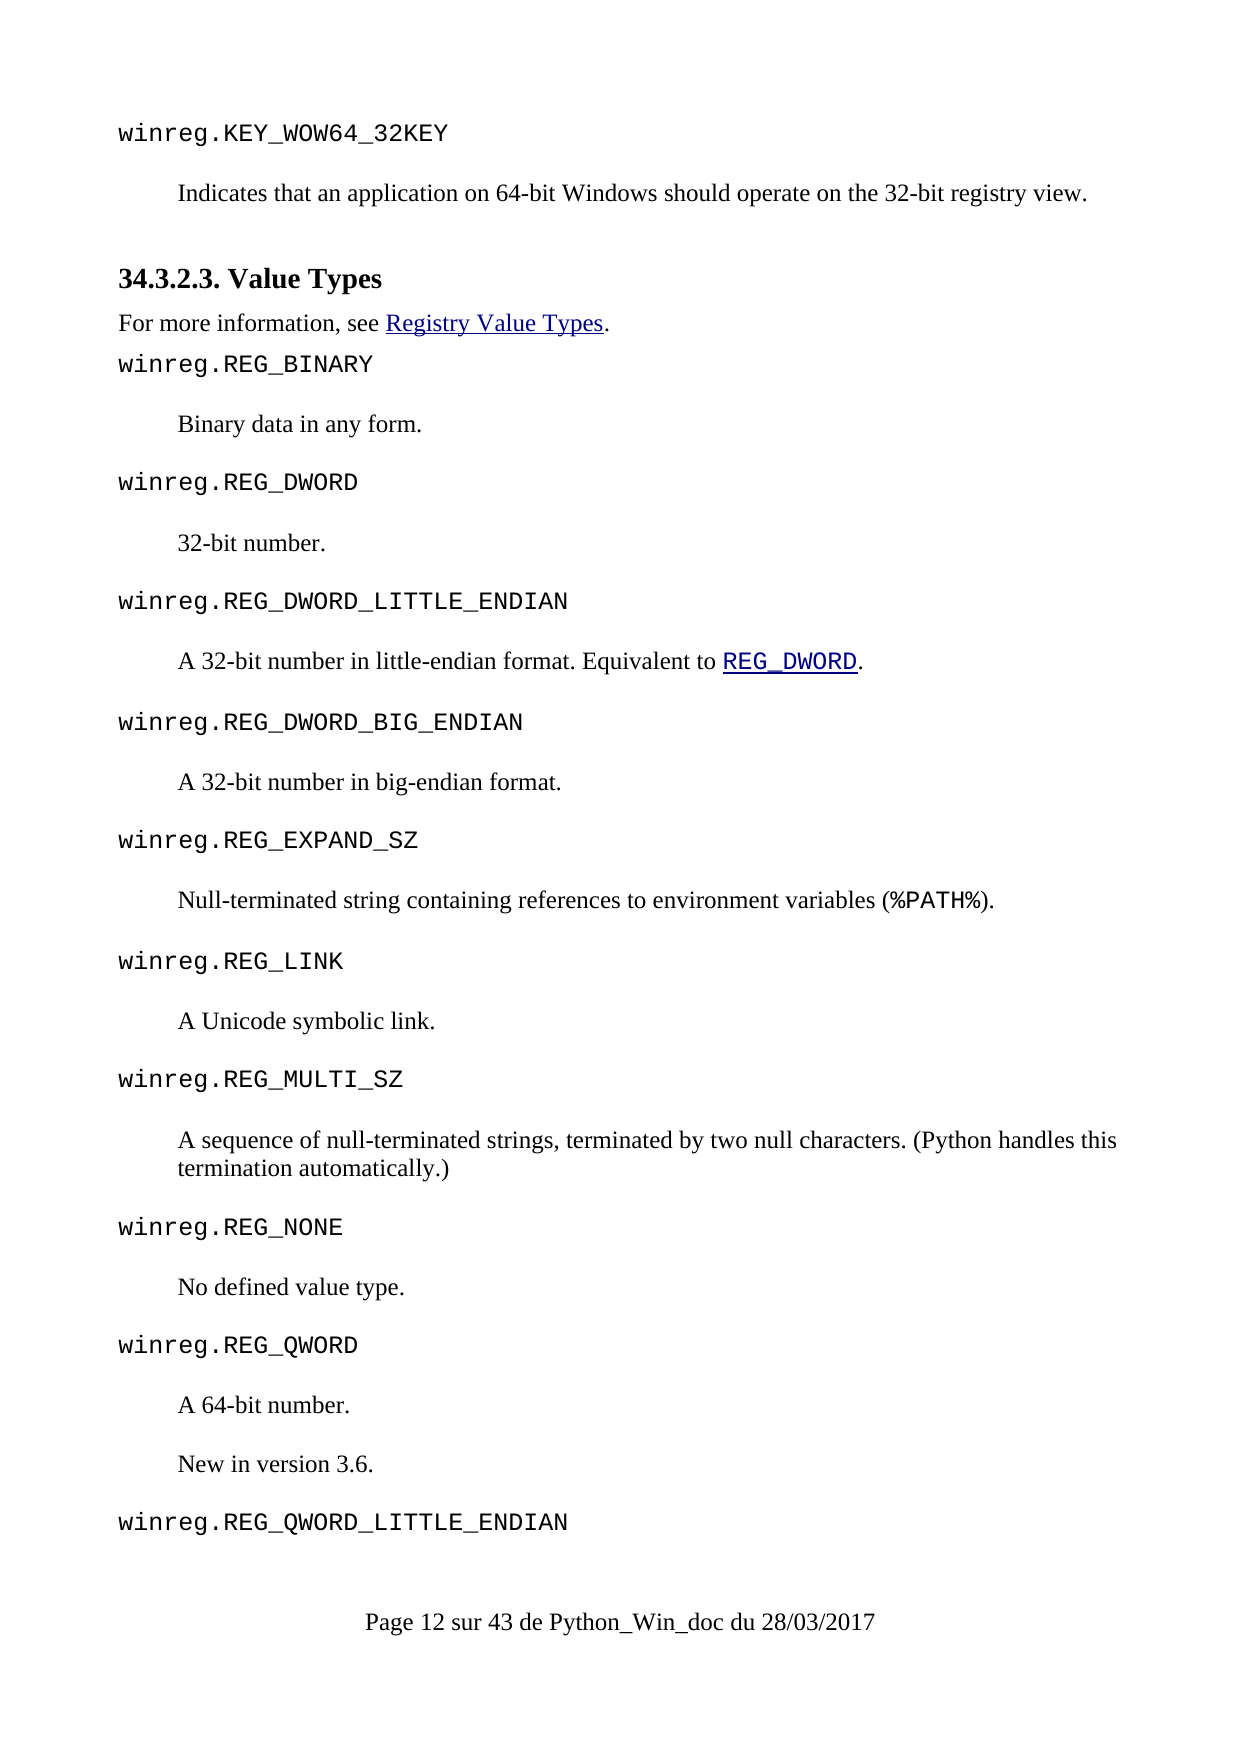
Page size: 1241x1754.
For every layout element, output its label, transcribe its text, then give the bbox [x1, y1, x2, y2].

list A sequence of null-terminated strings, terminated by two null characters. (Python handles this termination automatically.) [177, 1125, 1122, 1182]
subtitle 34.3.2.3. Value Types [118, 262, 1122, 295]
subtitle winreg.REG_DWORD_BIG_ENDIAN [118, 707, 1122, 737]
list A 32-bit number in big-endian format. [177, 767, 1122, 796]
subtitle winreg.REG_QWORD_LITTLE_ENDIAN [118, 1507, 1122, 1538]
list Binary data in any form. [177, 409, 1122, 438]
subtitle winreg.REG_LINK [118, 946, 1122, 977]
list A Unicode symbolic link. [177, 1006, 1122, 1035]
subtitle winreg.REG_DWORD [118, 467, 1122, 498]
subtitle winreg.REG_MULTI_SZ [118, 1064, 1122, 1095]
list New in version 3.6. [177, 1449, 1122, 1477]
subtitle winreg.REG_QWORD [118, 1330, 1122, 1361]
list No defined value type. [177, 1272, 1122, 1301]
subtitle winreg.REG_NONE [118, 1212, 1122, 1242]
list Indicates that an application on 64-bit Windows should operate on the 32-bit registry view. [177, 178, 1122, 207]
subtitle winreg.REG_DWORD_LITTLE_ENDIAN [118, 586, 1122, 617]
text For more information, see Registry Value Types. [118, 308, 1122, 336]
subtitle winreg.REG_BINARY [118, 349, 1122, 380]
subtitle winreg.REG_EXPAND_SZ [118, 825, 1122, 856]
list A 64-bit number. [177, 1391, 1122, 1419]
subtitle winreg.KEY_WOW64_32KEY [118, 118, 1122, 149]
list Null-terminated string containing references to environment variables (%PATH%). [177, 886, 1122, 916]
list A 32-bit number in little-endian format. Equivalent to REG_DWORD. [177, 646, 1122, 677]
list 32-bit number. [177, 528, 1122, 557]
